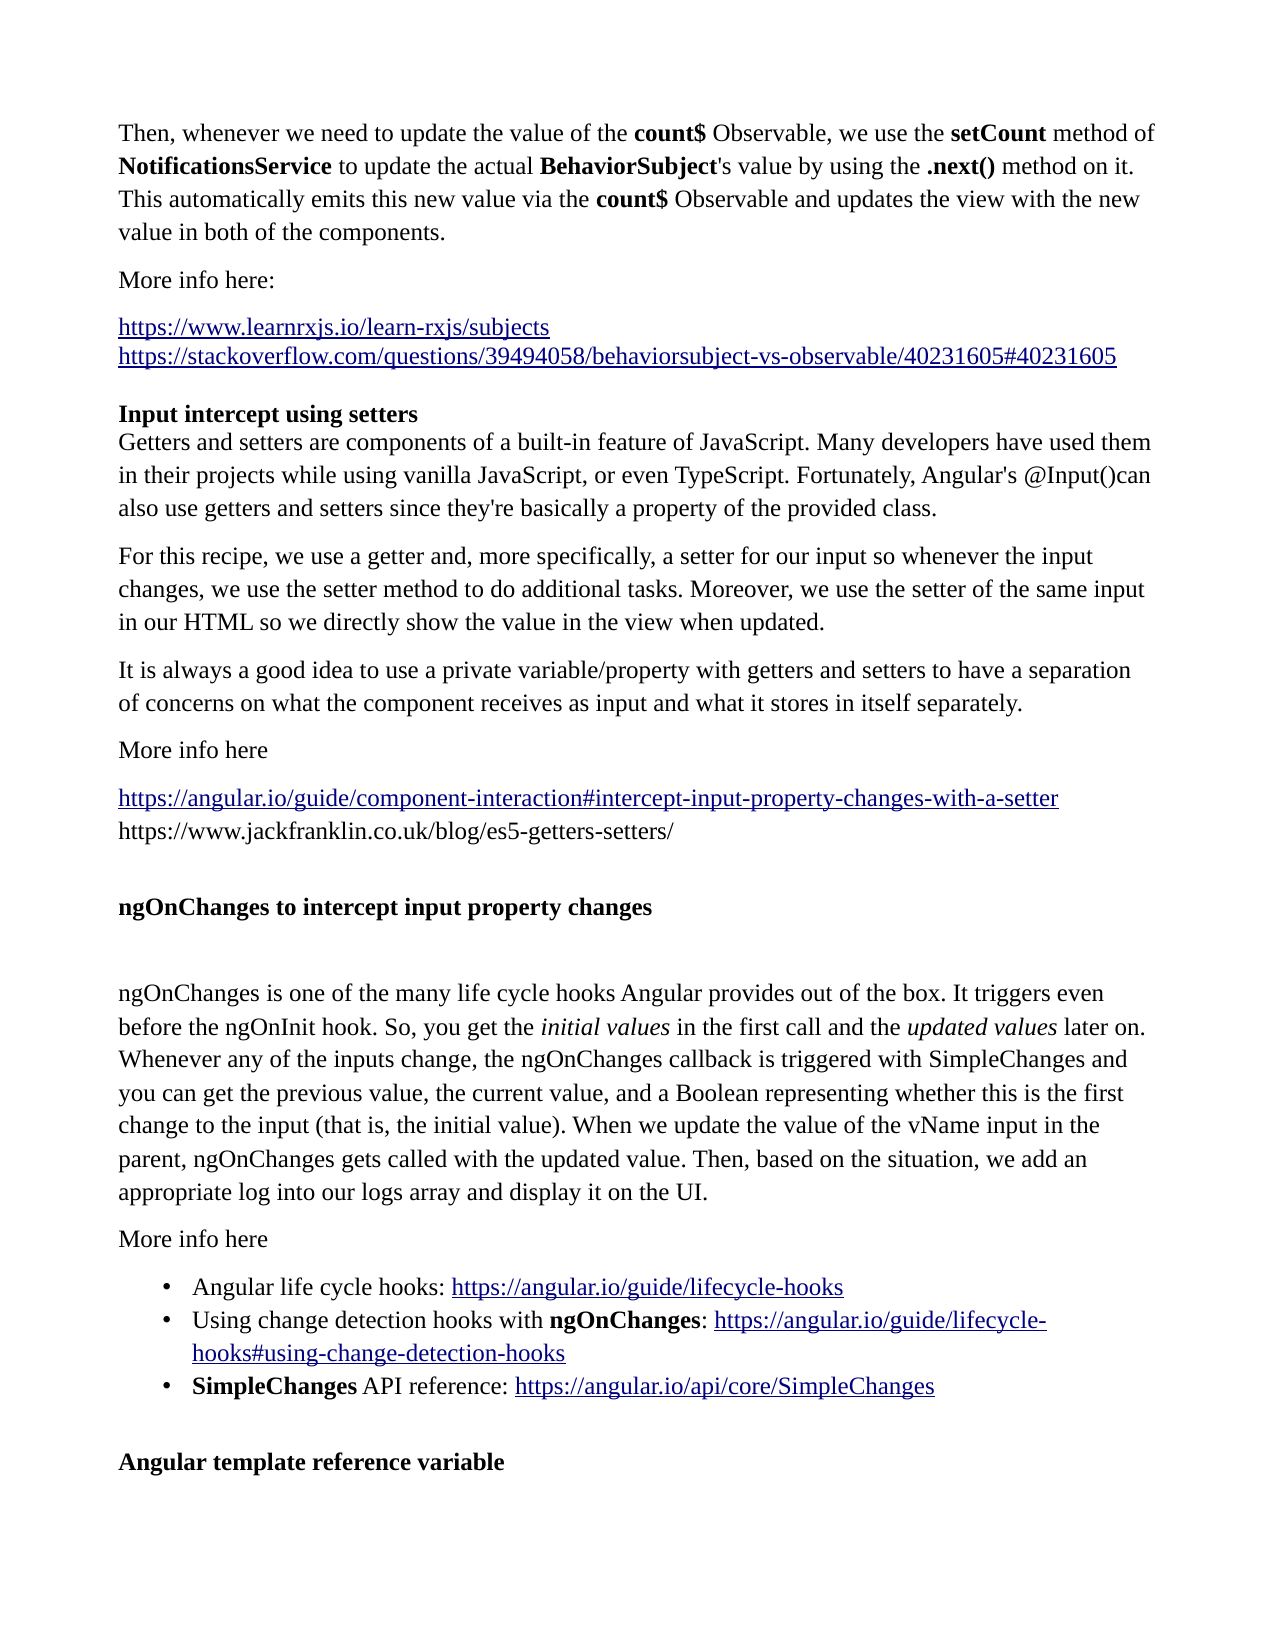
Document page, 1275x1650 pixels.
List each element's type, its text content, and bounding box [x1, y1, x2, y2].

text Input intercept using setters [118, 399, 1157, 427]
text ngOnChanges to intercept input property changes [118, 892, 1157, 921]
text For this recipe, we use a getter and, more specifically, a setter for our input so whenever the input changes, we use the setter method to do additional tasks. Moreover, we use the setter of the same input in our HTML so we directly show the value in the view when updated. [118, 541, 1157, 636]
text More info here: [118, 265, 1157, 293]
text It is always a good idea to use a private variable/property with getters and setters to have a separation of concerns on what the component receives as input and what it stores in itself separately. [118, 655, 1157, 716]
text Getters and setters are components of a built-in feature of JavaScript. Many developers have used them in their projects while using vanilla JavaScript, or even TypeScript. Fortunately, Angular's @Input()can also use getters and setters since they're basically a property of the provided class. [118, 427, 1157, 522]
text Then, whenever we need to update the value of the count$ Observable, we use the setCount method of NotificationsService to update the actual BehaviorSubject's value by using the .next() method on it. This automatically emits this new value via the count$ Observable and updates the view with the new value in both of the components. [118, 118, 1157, 246]
text More info here [118, 735, 1157, 764]
text https://www.learnrxjs.io/learn-rxjs/subjects https://stackoverflow.com/questions/39494058/behaviorsubject-vs-observable/40231605#40231605 [118, 312, 1157, 370]
list Using change detection hooks with ngOnChanges: https://angular.io/guide/lifecycle-hooks#using-change-detection-hooks [162, 1305, 1157, 1367]
list Angular life cycle hooks: https://angular.io/guide/lifecycle-hooks [162, 1272, 1157, 1301]
text Angular template reference variable [118, 1447, 1157, 1476]
text ngOnChanges is one of the many life cycle hooks Angular provides out of the box. It triggers even before the ngOnInit hook. So, you get the initial values in the first call and the updated values later on. Whenever any of the inputs change, the ngOnChanges callback is triggered with SimpleChanges and you can get the previous value, the current value, and a Boolean representing whether this is the first change to the input (that is, the initial value). When we update the value of the vName input in the parent, ngOnChanges gets called with the updated value. Then, based on the situation, we add an appropriate log into our logs array and display it on the UI. [118, 978, 1157, 1205]
text More info here [118, 1224, 1157, 1253]
text https://angular.io/guide/component-interaction#intercept-input-property-changes-with-a-setter https://www.jackfranklin.co.uk/blog/es5-getters-setters/ [118, 783, 1157, 845]
list SimpleChanges API reference: https://angular.io/api/core/SimpleChanges [162, 1371, 1157, 1400]
